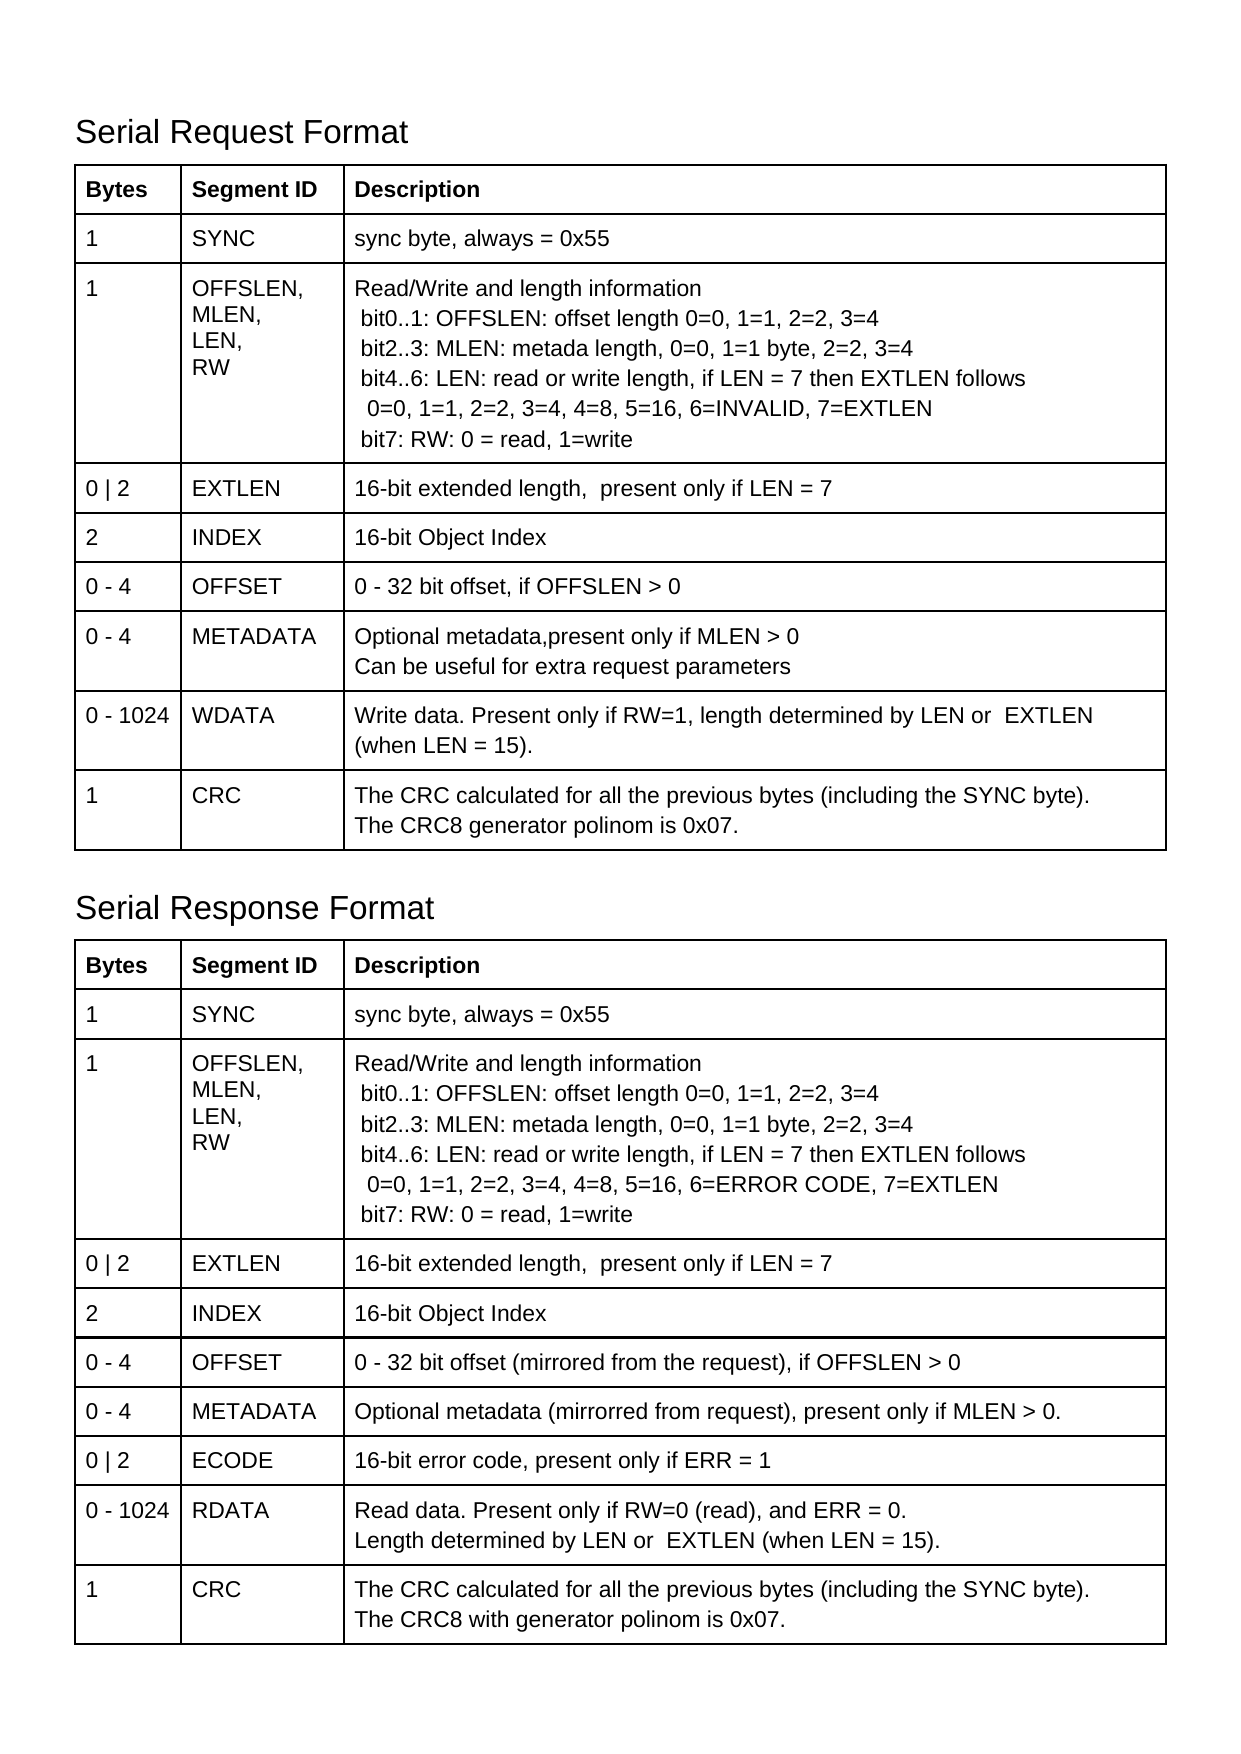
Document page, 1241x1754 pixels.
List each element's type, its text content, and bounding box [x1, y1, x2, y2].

table_cell Read/Write and length information bit0..1: OFFSLEN: offset length 0=0, 1=1, 2=2, 3=4 bit2..3: MLEN: metada length, 0=0, 1=1 byte, 2=2, 3=4 bit4..6: LEN: read or write length, if LEN = 7 then EXTLEN follows 0=0, 1=1, 2=2, 3=4, 4=8, 5=16, 6=INVALID, 7=EXTLEN bit7: RW: 0 = read, 1=write [345, 264, 1165, 462]
table_cell sync byte, always = 0x55 [345, 215, 1165, 262]
table_cell CRC [182, 1566, 343, 1643]
table_cell 0 - 4 [76, 1339, 180, 1386]
table_cell 0 | 2 [76, 464, 180, 512]
table_cell 0 - 32 bit offset (mirrored from the request), if OFFSLEN > 0 [345, 1339, 1165, 1386]
table_cell 16-bit Object Index [345, 1289, 1165, 1336]
table_cell 1 [76, 990, 180, 1038]
table_cell SYNC [182, 215, 343, 262]
table_header Description [345, 941, 1165, 988]
table_cell 0 - 4 [76, 563, 180, 610]
table_cell 0 - 1024 [76, 692, 180, 769]
table_cell 0 | 2 [76, 1437, 180, 1484]
subtitle Serial Request Format [75, 112, 1165, 151]
table_cell INDEX [182, 1289, 343, 1336]
table_cell Optional metadata (mirrorred from request), present only if MLEN > 0. [345, 1388, 1165, 1435]
subtitle Serial Response Format [75, 888, 1165, 927]
table_cell RDATA [182, 1486, 343, 1564]
table_cell OFFSET [182, 563, 343, 610]
table_cell 0 - 4 [76, 1388, 180, 1435]
table_cell 0 | 2 [76, 1240, 180, 1287]
table_cell OFFSET [182, 1339, 343, 1386]
table_cell EXTLEN [182, 1240, 343, 1287]
table_cell METADATA [182, 612, 343, 689]
table_cell 0 - 4 [76, 612, 180, 689]
table_cell 16-bit extended length, present only if LEN = 7 [345, 464, 1165, 512]
table_cell sync byte, always = 0x55 [345, 990, 1165, 1038]
table_cell ECODE [182, 1437, 343, 1484]
table_header Bytes [76, 941, 180, 988]
table_cell The CRC calculated for all the previous bytes (including the SYNC byte). The CRC8 generator polinom is 0x07. [345, 771, 1165, 848]
table_header Segment ID [182, 166, 343, 213]
table_cell SYNC [182, 990, 343, 1038]
table_cell 16-bit extended length, present only if LEN = 7 [345, 1240, 1165, 1287]
table_cell The CRC calculated for all the previous bytes (including the SYNC byte). The CRC8 with generator polinom is 0x07. [345, 1566, 1165, 1643]
table_cell 16-bit Object Index [345, 514, 1165, 561]
table_cell 1 [76, 771, 180, 848]
table_cell 1 [76, 1566, 180, 1643]
table_cell 1 [76, 264, 180, 462]
table_cell METADATA [182, 1388, 343, 1435]
table_header Description [345, 166, 1165, 213]
table_cell 0 - 1024 [76, 1486, 180, 1564]
table_cell WDATA [182, 692, 343, 769]
table_cell Optional metadata,present only if MLEN > 0 Can be useful for extra request parameters [345, 612, 1165, 689]
table_cell 1 [76, 215, 180, 262]
table_cell INDEX [182, 514, 343, 561]
table_cell OFFSLEN, MLEN, LEN, RW [182, 1040, 343, 1238]
table_cell 2 [76, 1289, 180, 1336]
table_cell CRC [182, 771, 343, 848]
table_cell 2 [76, 514, 180, 561]
table_cell Read/Write and length information bit0..1: OFFSLEN: offset length 0=0, 1=1, 2=2, 3=4 bit2..3: MLEN: metada length, 0=0, 1=1 byte, 2=2, 3=4 bit4..6: LEN: read or write length, if LEN = 7 then EXTLEN follows 0=0, 1=1, 2=2, 3=4, 4=8, 5=16, 6=ERROR CODE, 7=EXTLEN bit7: RW: 0 = read, 1=write [345, 1040, 1165, 1238]
table_cell Read data. Present only if RW=0 (read), and ERR = 0. Length determined by LEN or EXTLEN (when LEN = 15). [345, 1486, 1165, 1564]
table_header Bytes [76, 166, 180, 213]
table_cell 1 [76, 1040, 180, 1238]
table_cell 0 - 32 bit offset, if OFFSLEN > 0 [345, 563, 1165, 610]
table_cell OFFSLEN, MLEN, LEN, RW [182, 264, 343, 462]
table_header Segment ID [182, 941, 343, 988]
table_cell EXTLEN [182, 464, 343, 512]
table_cell 16-bit error code, present only if ERR = 1 [345, 1437, 1165, 1484]
table_cell Write data. Present only if RW=1, length determined by LEN or EXTLEN (when LEN = 15). [345, 692, 1165, 769]
